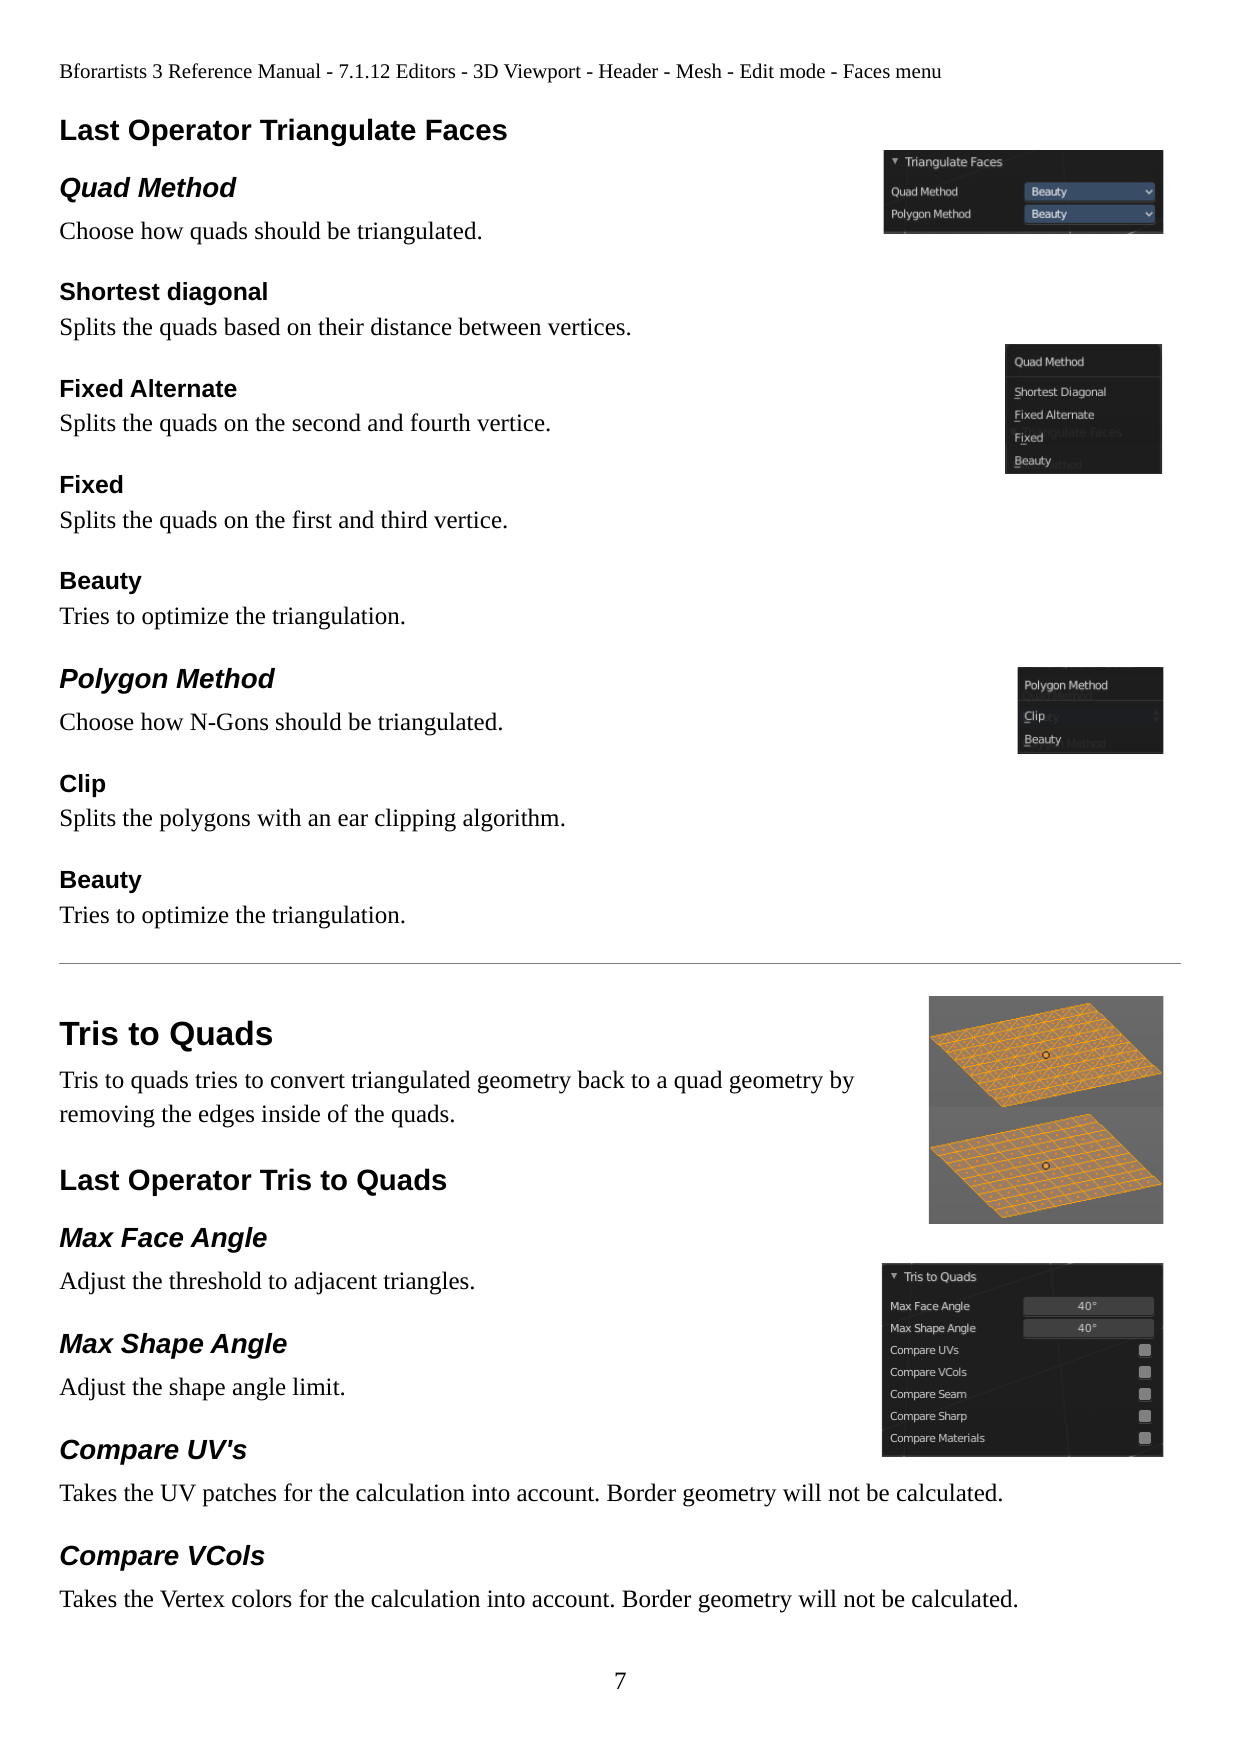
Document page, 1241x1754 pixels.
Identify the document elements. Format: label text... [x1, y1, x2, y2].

subtitle Max Shape Angle [59, 1328, 881, 1360]
subtitle [1164, 1014, 1181, 1052]
text Tris to quads tries to convert triangulated geometry back to a quad geometry by removing the edges inside of the quads. [59, 1065, 928, 1128]
subtitle Shortest diagonal [59, 277, 1181, 306]
picture [1017, 667, 1164, 754]
text Choose how quads should be triangulated. [59, 216, 1181, 244]
picture [883, 150, 1164, 234]
subtitle Polygon Method [59, 663, 1181, 694]
subtitle Last Operator Tris to Quads [59, 1163, 928, 1197]
text Splits the polygons with an ear clipping algorithm. [59, 803, 1181, 832]
text Takes the Vertex colors for the calculation into account. Border geometry will not be calculated. [59, 1584, 1181, 1613]
picture [881, 1263, 1164, 1457]
subtitle [1164, 171, 1181, 203]
picture [1005, 344, 1163, 474]
text Splits the quads on the first and third vertice. [59, 505, 1181, 533]
subtitle [1164, 1328, 1181, 1360]
subtitle Compare UV's [59, 1434, 1181, 1466]
text Takes the UV patches for the calculation into account. Border geometry will not be calculated. [59, 1478, 1181, 1507]
text Splits the quads on the second and fourth vertice. [59, 408, 1005, 437]
text Tries to optimize the triangulation. [59, 601, 1181, 630]
text Choose how N-Gons should be triangulated. [59, 707, 1017, 736]
subtitle Beauty [59, 865, 1181, 893]
subtitle Tris to Quads [59, 1014, 928, 1052]
subtitle Quad Method [59, 171, 883, 203]
picture [928, 996, 1164, 1224]
subtitle Last Operator Triangulate Faces [59, 113, 1181, 146]
text Splits the quads based on their distance between vertices. [59, 312, 1181, 341]
text Tries to optimize the triangulation. [59, 900, 1181, 928]
subtitle [1163, 374, 1181, 402]
subtitle Max Face Angle [59, 1222, 1181, 1254]
text Adjust the threshold to adjacent triangles. [59, 1266, 881, 1295]
subtitle [1164, 1163, 1181, 1197]
subtitle Clip [59, 769, 1181, 797]
subtitle Fixed [59, 470, 1181, 498]
subtitle Compare VCols [59, 1540, 1181, 1572]
subtitle Beauty [59, 566, 1181, 595]
text Adjust the shape angle limit. [59, 1372, 881, 1401]
subtitle Fixed Alternate [59, 374, 1005, 402]
